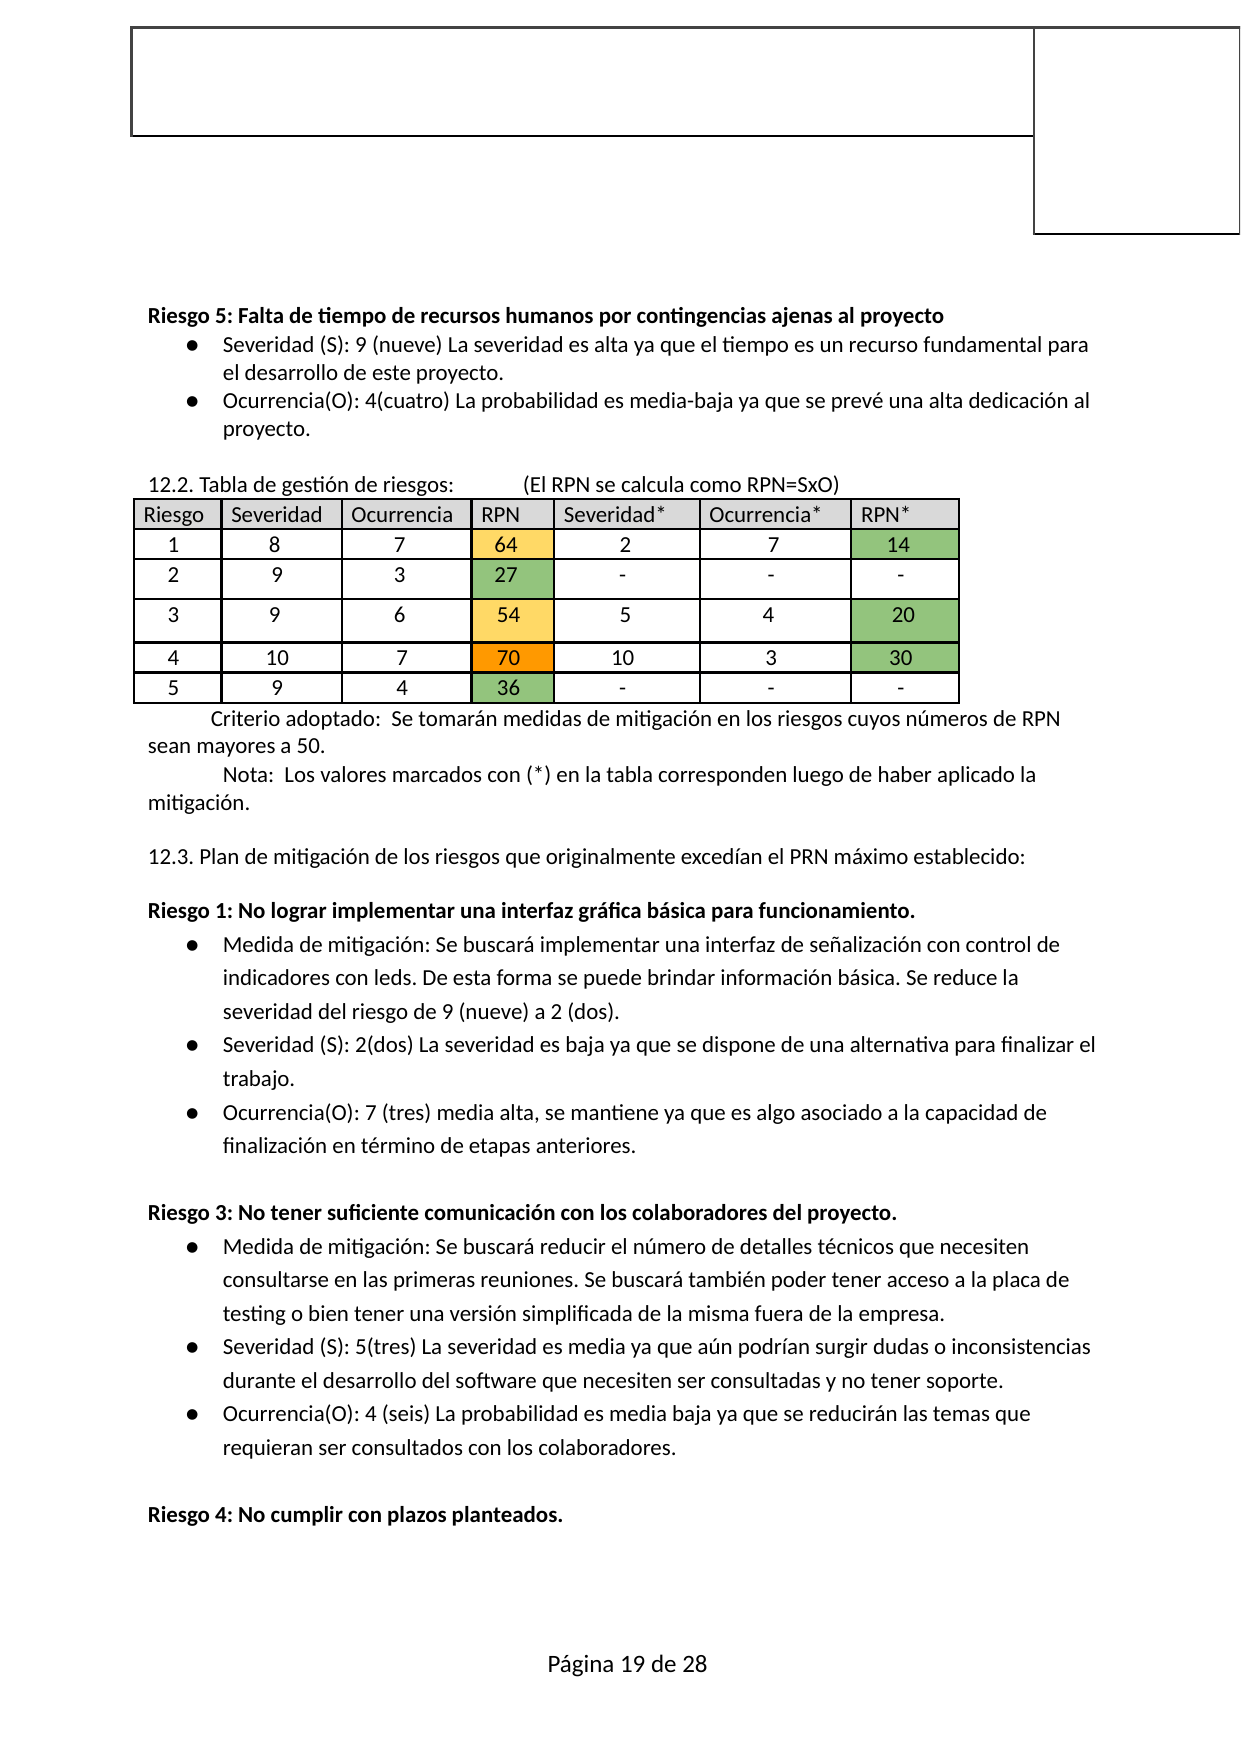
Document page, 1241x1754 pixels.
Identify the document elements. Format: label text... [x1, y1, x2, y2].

table_cell 7 [343, 530, 470, 558]
table_cell 3 [701, 644, 850, 671]
table_cell 1 [135, 530, 220, 558]
table_cell 4 [135, 644, 220, 671]
table_cell 2 [135, 560, 220, 598]
list Severidad (S): 2(dos) La severidad es baja ya que se dispone de una alternativa para finalizar el trabajo. [185, 1031, 1107, 1092]
table_cell 9 [223, 560, 341, 598]
list Medida de mitigación: Se buscará implementar una interfaz de señalización con control de indicadores con leds. De esta forma se puede brindar información básica. Se reduce la severidad del riesgo de 9 (nueve) a 2 (dos). [185, 930, 1107, 1025]
table_header Ocurrencia* [701, 500, 850, 528]
table_cell 8 [223, 530, 341, 558]
text Riesgo 4: No cumplir con plazos planteados. [148, 1500, 1107, 1528]
list Ocurrencia(O): 4 (seis) La probabilidad es media baja ya que se reducirán las temas que requieran ser consultados con los colaboradores. [185, 1399, 1107, 1461]
table_cell 36 [473, 674, 553, 702]
table_cell - [555, 560, 699, 598]
table_header RPN [473, 500, 553, 528]
table_cell 30 [852, 644, 958, 671]
text Riesgo 3: No tener suficiente comunicación con los colaboradores del proyecto. [148, 1198, 1107, 1226]
text Criterio adoptado: Se tomarán medidas de mitigación en los riesgos cuyos números de RPN sean mayores a 50. Nota: Los valores marcados con (*) en la tabla corresponden luego de haber aplicado la mitigación. [148, 704, 1107, 816]
table_cell 27 [473, 560, 553, 598]
table_cell 10 [555, 644, 699, 671]
table_cell 64 [473, 530, 553, 558]
table_cell 70 [473, 644, 553, 671]
table_cell 3 [135, 600, 220, 641]
table_cell - [852, 560, 958, 598]
list Ocurrencia(O): 4(cuatro) La probabilidad es media-baja ya que se prevé una alta dedicación al proyecto. [185, 386, 1107, 442]
table_cell 9 [223, 674, 341, 702]
list Medida de mitigación: Se buscará reducir el número de detalles técnicos que necesiten consultarse en las primeras reuniones. Se buscará también poder tener acceso a la placa de testing o bien tener una versión simplificada de la misma fuera de la empresa. [185, 1232, 1107, 1327]
table_cell 9 [223, 600, 341, 641]
table_cell - [701, 560, 850, 598]
table_cell 6 [343, 600, 470, 641]
table_cell - [852, 674, 958, 702]
table_cell - [555, 674, 699, 702]
table_cell 54 [473, 600, 553, 641]
list Ocurrencia(O): 7 (tres) media alta, se mantiene ya que es algo asociado a la capacidad de finalización en término de etapas anteriores. [185, 1098, 1107, 1159]
table_cell 4 [701, 600, 850, 641]
table_cell 4 [343, 674, 470, 702]
table_cell 5 [135, 674, 220, 702]
text 12.3. Plan de mitigación de los riesgos que originalmente excedían el PRN máximo establecido: [148, 842, 1107, 870]
text Riesgo 5: Falta de tiempo de recursos humanos por contingencias ajenas al proyecto [148, 302, 1107, 330]
list Severidad (S): 9 (nueve) La severidad es alta ya que el tiempo es un recurso fundamental para el desarrollo de este proyecto. [185, 330, 1107, 386]
table_cell - [701, 674, 850, 702]
table_header Riesgo [135, 500, 220, 528]
list Severidad (S): 5(tres) La severidad es media ya que aún podrían surgir dudas o inconsistencias durante el desarrollo del software que necesiten ser consultadas y no tener soporte. [185, 1332, 1107, 1394]
table_header RPN* [852, 500, 958, 528]
table_cell 20 [852, 600, 958, 641]
table_cell 14 [852, 530, 958, 558]
table_cell 3 [343, 560, 470, 598]
table_cell 10 [223, 644, 341, 671]
table_cell 7 [343, 644, 470, 671]
text Riesgo 1: No lograr implementar una interfaz gráfica básica para funcionamiento. [148, 896, 1107, 924]
text 12.2. Tabla de gestión de riesgos: (El RPN se calcula como RPN=SxO) [148, 470, 1107, 498]
table_header Severidad* [555, 500, 699, 528]
table_header Ocurrencia [343, 500, 470, 528]
table_cell 2 [555, 530, 699, 558]
table_header Severidad [223, 500, 341, 528]
table_cell 5 [555, 600, 699, 641]
table_cell 7 [701, 530, 850, 558]
